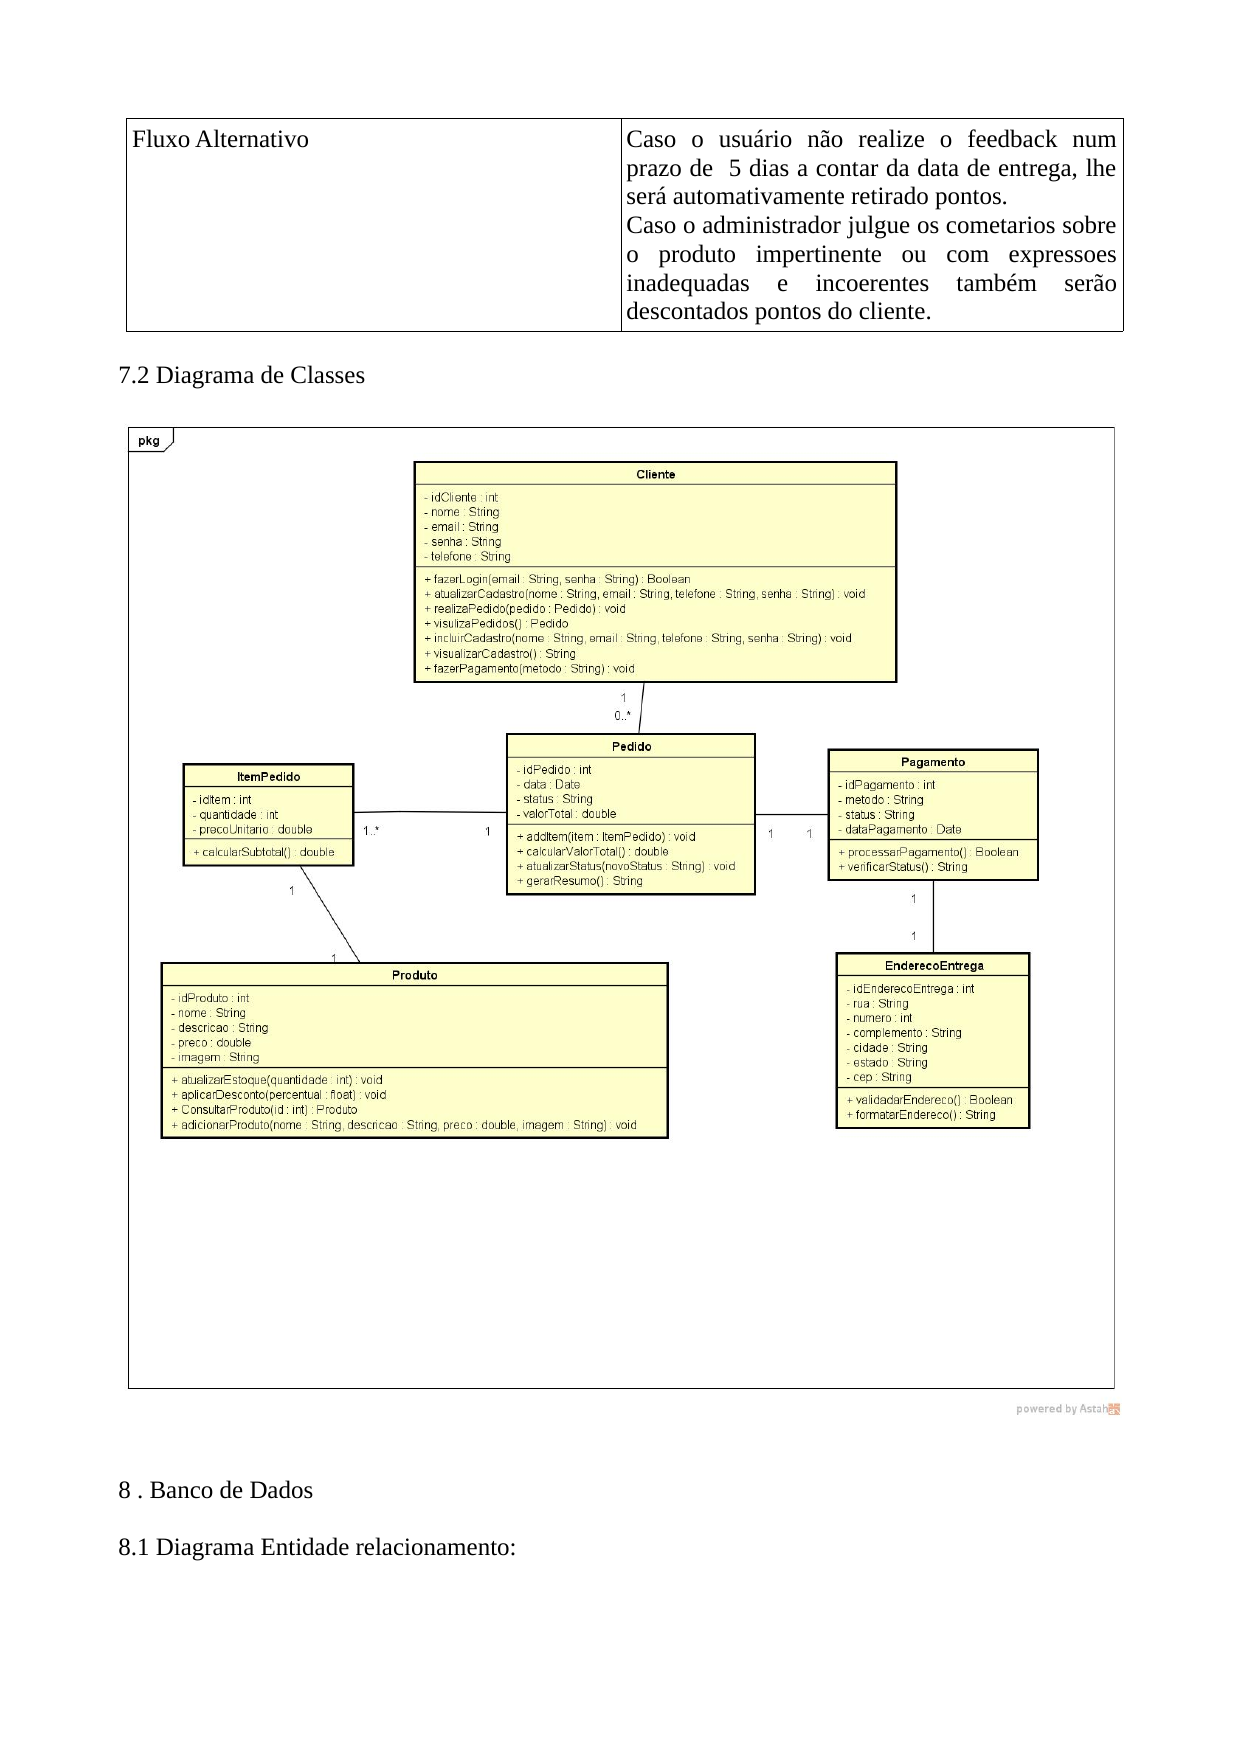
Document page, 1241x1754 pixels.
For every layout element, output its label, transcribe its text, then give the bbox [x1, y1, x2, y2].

text 7.2 Diagrama de Classes [118, 360, 1122, 388]
table_cell Fluxo Alternativo [127, 119, 621, 331]
text 8 . Banco de Dados [118, 1475, 1122, 1504]
table_cell Caso o usuário não realize o feedback num prazo de 5 dias a contar da data de entrega, lhe será automativamente retirado pontos. Caso o administrador julgue os cometarios sobre o produto impertinente ou com expressoes inadequadas e incoerentes também serão descontados pontos do cliente. [622, 119, 1123, 331]
text 8.1 Diagrama Entidade relacionamento: [118, 1532, 1122, 1561]
picture [118, 417, 1123, 1418]
